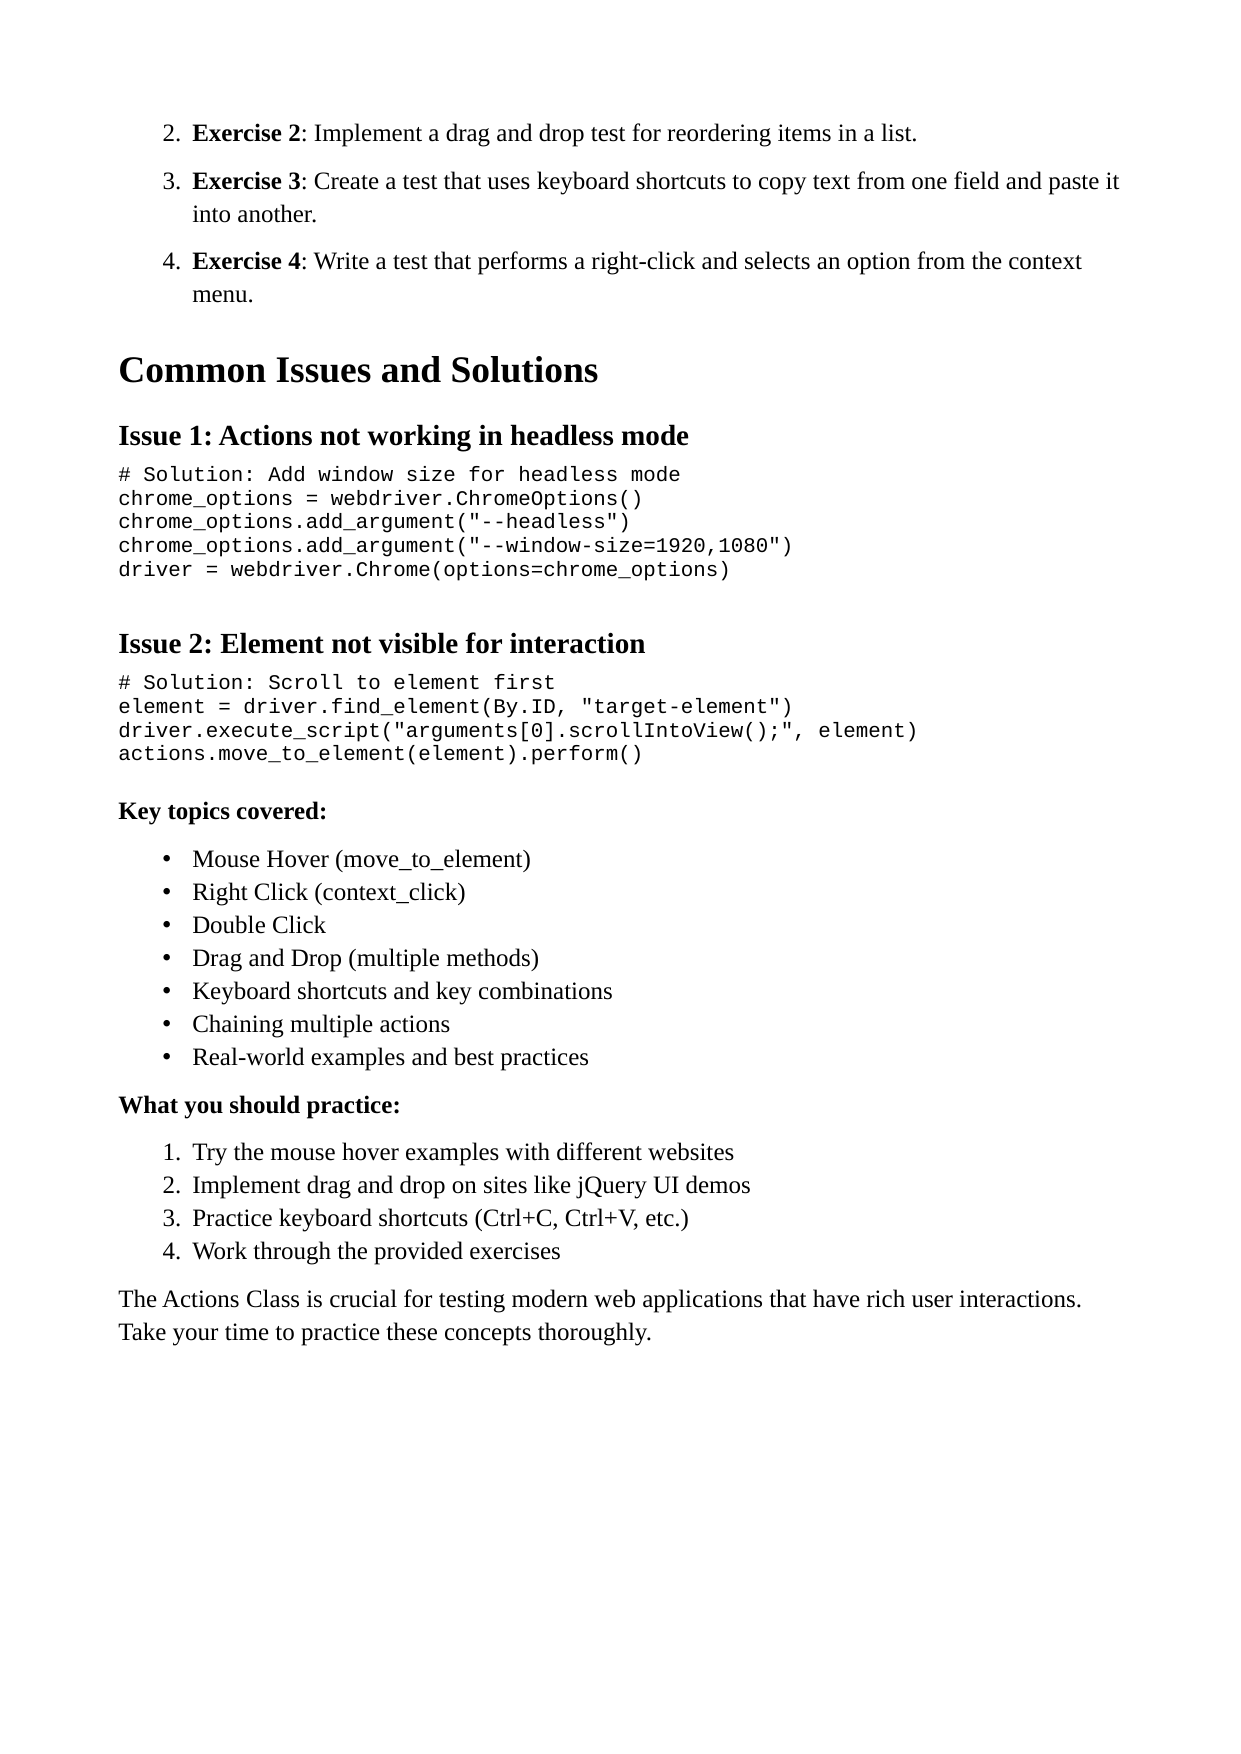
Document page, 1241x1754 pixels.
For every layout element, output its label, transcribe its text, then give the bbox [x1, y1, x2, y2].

text driver = webdriver.Chrome(options=chrome_options) [118, 559, 1122, 582]
list Double Click [162, 910, 1122, 939]
list Right Click (context_click) [162, 877, 1122, 906]
text chrome_options.add_argument("--headless") [118, 511, 1122, 535]
text Key topics covered: [118, 796, 1122, 825]
list Exercise 3: Create a test that uses keyboard shortcuts to copy text from one field and paste it into another. [162, 166, 1122, 227]
subtitle Issue 1: Actions not working in headless mode [118, 418, 1122, 452]
list Chaining multiple actions [162, 1009, 1122, 1038]
text What you should practice: [118, 1090, 1122, 1118]
text actions.move_to_element(element).perform() [118, 743, 1122, 767]
text # Solution: Scroll to element first [118, 672, 1122, 696]
list Real-world examples and best practices [162, 1042, 1122, 1071]
text chrome_options.add_argument("--window-size=1920,1080") [118, 535, 1122, 559]
list Implement drag and drop on sites like jQuery UI demos [162, 1170, 1122, 1199]
list Try the mouse hover examples with different websites [162, 1137, 1122, 1166]
subtitle Common Issues and Solutions [118, 348, 1122, 391]
text # Solution: Add window size for headless mode [118, 464, 1122, 488]
list Mouse Hover (move_to_element) [162, 844, 1122, 873]
list Keyboard shortcuts and key combinations [162, 976, 1122, 1005]
text element = driver.find_element(By.ID, "target-element") [118, 696, 1122, 720]
list Practice keyboard shortcuts (Ctrl+C, Ctrl+V, etc.) [162, 1203, 1122, 1232]
list Work through the provided exercises [162, 1236, 1122, 1265]
subtitle Issue 2: Element not visible for interaction [118, 626, 1122, 660]
list Exercise 4: Write a test that performs a right-click and selects an option from the context menu. [162, 246, 1122, 308]
list Exercise 2: Implement a drag and drop test for reordering items in a list. [162, 118, 1122, 147]
list Drag and Drop (multiple methods) [162, 943, 1122, 972]
text chrome_options = webdriver.ChromeOptions() [118, 488, 1122, 511]
text driver.execute_script("arguments[0].scrollIntoView();", element) [118, 720, 1122, 743]
text The Actions Class is crucial for testing modern web applications that have rich user interactions. Take your time to practice these concepts thoroughly. [118, 1284, 1122, 1346]
